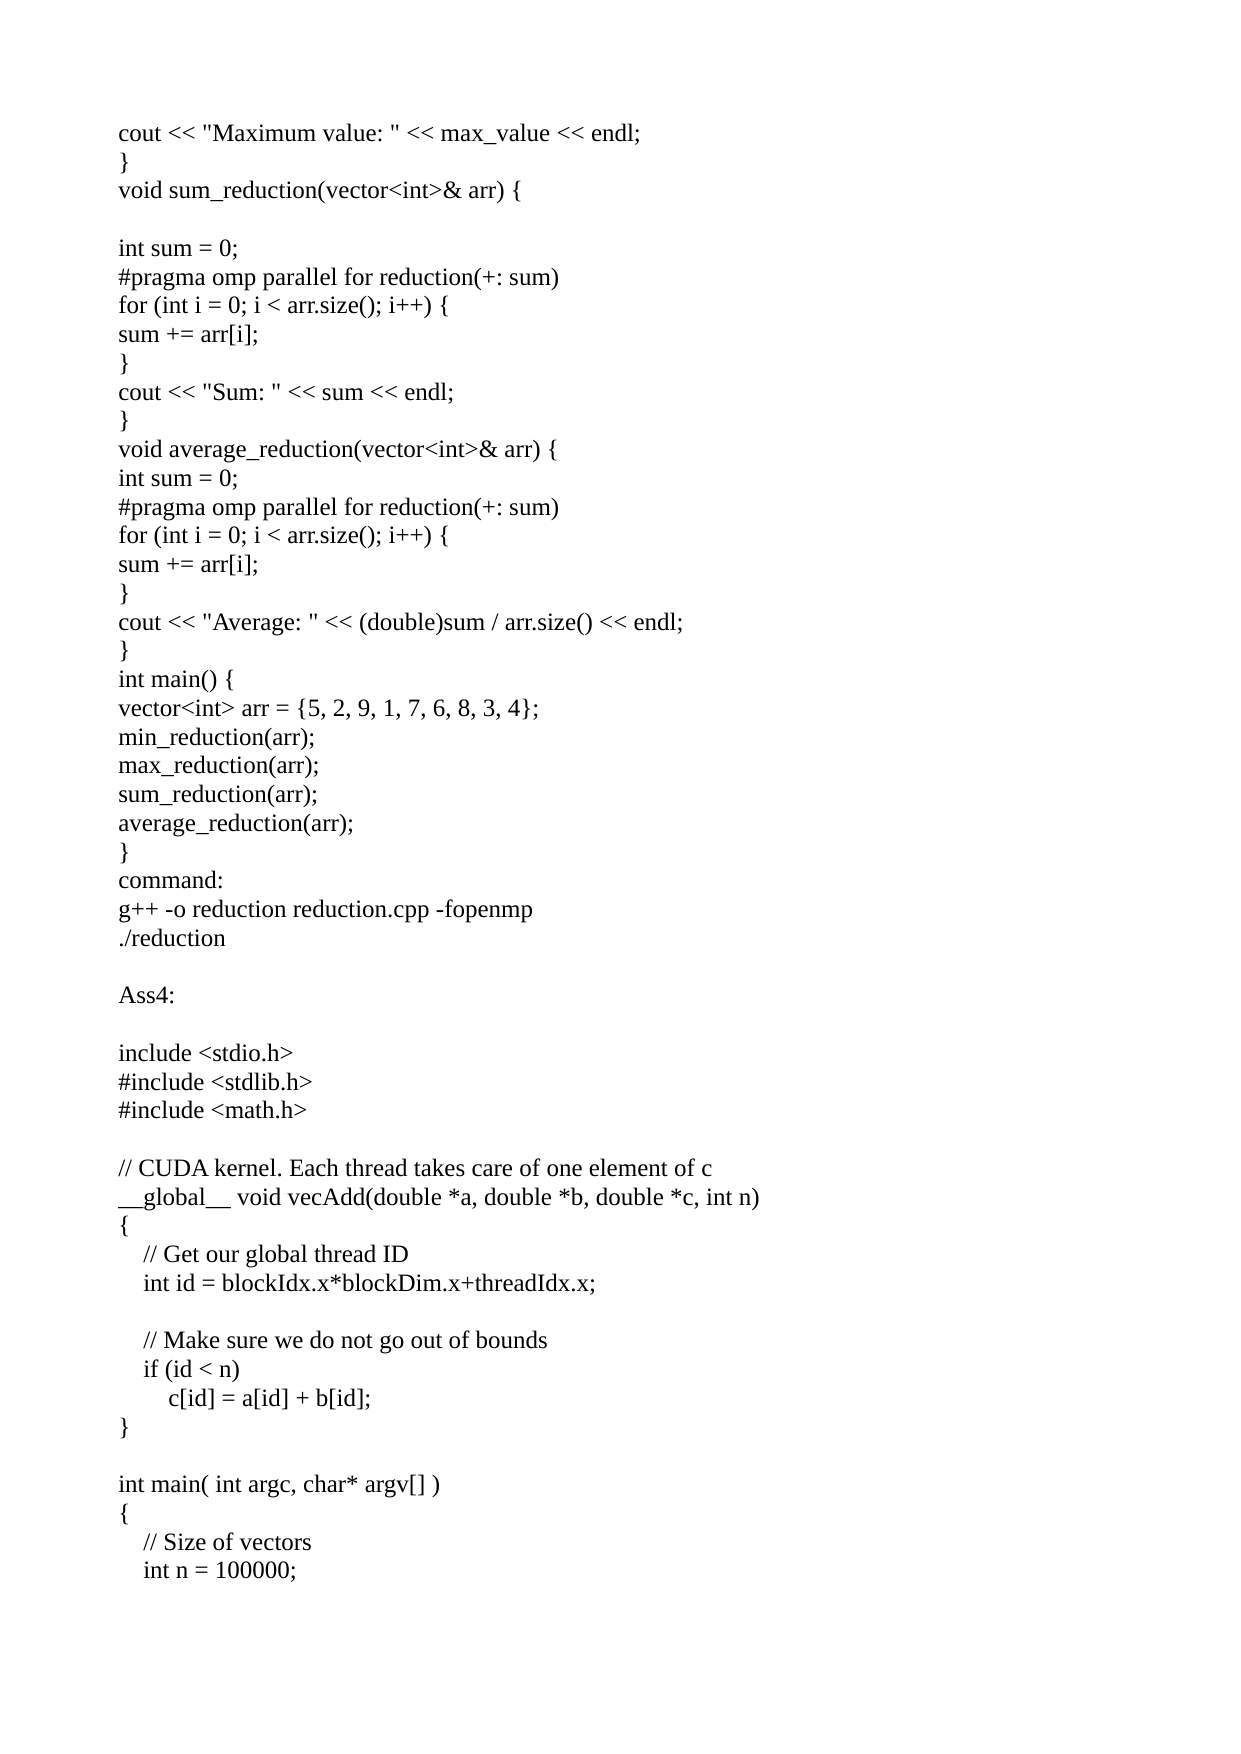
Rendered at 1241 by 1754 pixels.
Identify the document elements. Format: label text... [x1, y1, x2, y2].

text c[id] = a[id] + b[id]; [118, 1383, 1122, 1412]
text #pragma omp parallel for reduction(+: sum) [118, 492, 1122, 521]
text // CUDA kernel. Each thread takes care of one element of c [118, 1153, 1122, 1182]
text g++ -o reduction reduction.cpp -fopenmp [118, 894, 1122, 923]
text int sum = 0; [118, 233, 1122, 262]
text int main() { [118, 664, 1122, 693]
text void average_reduction(vector<int>& arr) { [118, 434, 1122, 463]
text } [118, 406, 1122, 434]
text Ass4: [118, 981, 1122, 1009]
text #include <math.h> [118, 1096, 1122, 1124]
text cout << "Average: " << (double)sum / arr.size() << endl; [118, 607, 1122, 636]
text cout << "Maximum value: " << max_value << endl; [118, 118, 1122, 147]
text int main( int argc, char* argv[] ) [118, 1469, 1122, 1498]
text #include <stdlib.h> [118, 1067, 1122, 1096]
text int id = blockIdx.x*blockDim.x+threadIdx.x; [118, 1268, 1122, 1297]
text include <stdio.h> [118, 1038, 1122, 1067]
text } [118, 837, 1122, 866]
text average_reduction(arr); [118, 808, 1122, 837]
text void sum_reduction(vector<int>& arr) { [118, 176, 1122, 204]
text sum_reduction(arr); [118, 779, 1122, 808]
text } [118, 348, 1122, 377]
text for (int i = 0; i < arr.size(); i++) { [118, 521, 1122, 549]
text } [118, 578, 1122, 607]
text { [118, 1211, 1122, 1239]
text max_reduction(arr); [118, 751, 1122, 779]
text // Size of vectors [118, 1527, 1122, 1556]
text { [118, 1498, 1122, 1527]
text int sum = 0; [118, 463, 1122, 492]
text vector<int> arr = {5, 2, 9, 1, 7, 6, 8, 3, 4}; [118, 693, 1122, 722]
text #pragma omp parallel for reduction(+: sum) [118, 262, 1122, 291]
text } [118, 636, 1122, 664]
text // Make sure we do not go out of bounds [118, 1326, 1122, 1354]
text sum += arr[i]; [118, 319, 1122, 348]
text __global__ void vecAdd(double *a, double *b, double *c, int n) [118, 1182, 1122, 1211]
text min_reduction(arr); [118, 722, 1122, 751]
text command: [118, 866, 1122, 894]
text ./reduction [118, 923, 1122, 952]
text if (id < n) [118, 1354, 1122, 1383]
text cout << "Sum: " << sum << endl; [118, 377, 1122, 406]
text } [118, 1412, 1122, 1441]
text } [118, 147, 1122, 176]
text int n = 100000; [118, 1556, 1122, 1584]
text sum += arr[i]; [118, 549, 1122, 578]
text for (int i = 0; i < arr.size(); i++) { [118, 291, 1122, 319]
text // Get our global thread ID [118, 1239, 1122, 1268]
